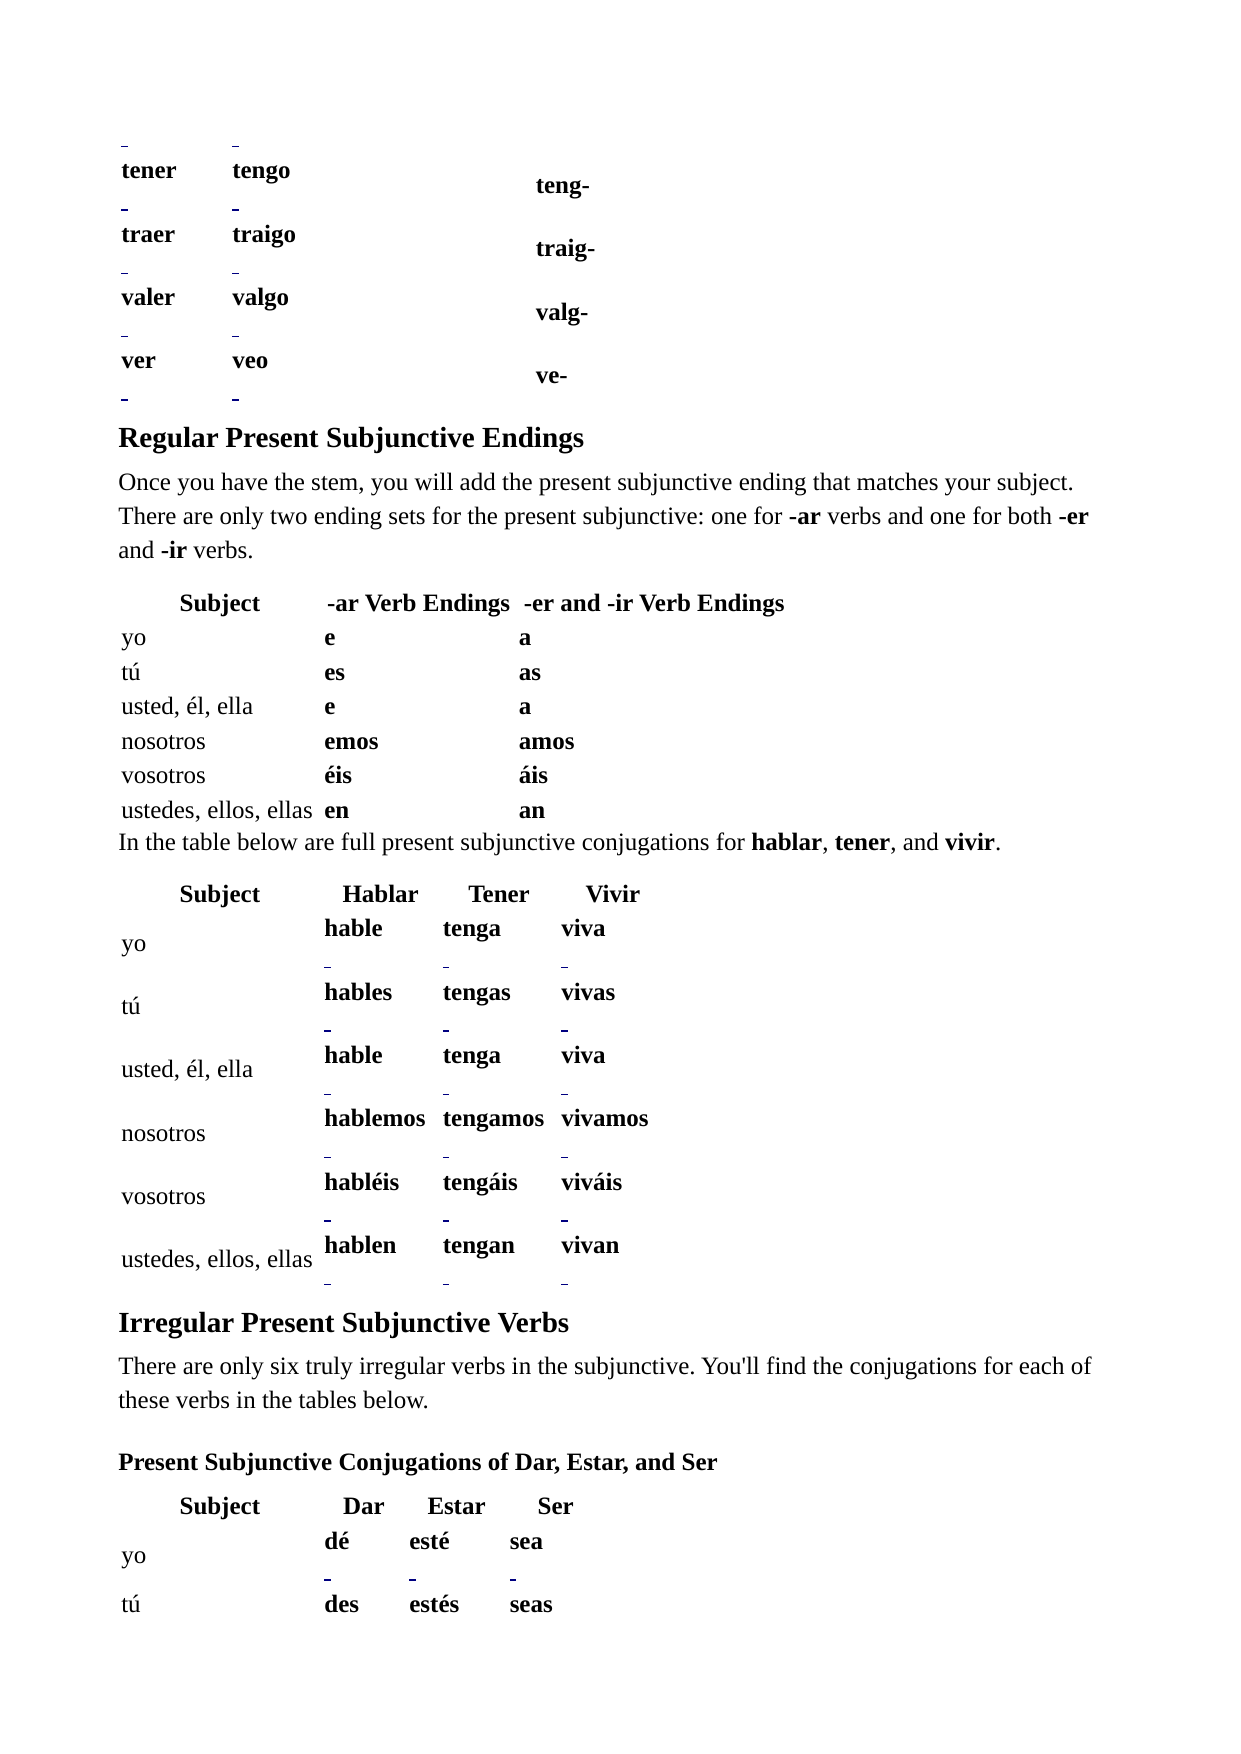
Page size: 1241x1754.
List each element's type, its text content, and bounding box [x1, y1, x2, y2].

table_cell habléis [321, 1164, 440, 1227]
table_cell vosotros [118, 758, 321, 792]
table_cell tengas [440, 974, 558, 1037]
table_cell hables [321, 974, 440, 1037]
table_cell usted, él, ella [118, 1037, 321, 1100]
table_cell traigo [229, 216, 533, 279]
table_cell [118, 118, 229, 153]
table_header Subject [118, 1488, 321, 1523]
table_cell hable [321, 1037, 440, 1100]
table_cell an [516, 792, 792, 827]
table_header Ser [507, 1488, 604, 1523]
table_header Vivir [558, 876, 667, 910]
table_cell emos [321, 723, 516, 758]
table_cell ver [118, 343, 229, 406]
table_cell ustedes, ellos, ellas [118, 1227, 321, 1290]
table_cell tú [118, 654, 321, 688]
table_cell tengáis [440, 1164, 558, 1227]
table_cell veo [229, 343, 533, 406]
table_cell tenga [440, 910, 558, 974]
table_cell hable [321, 910, 440, 974]
table_cell e [321, 619, 516, 654]
table_header Dar [321, 1488, 406, 1523]
table_cell tú [118, 974, 321, 1037]
table_cell vivas [558, 974, 667, 1037]
table_header Subject [118, 876, 321, 910]
table_cell sea [507, 1523, 604, 1586]
table_cell dé [321, 1523, 406, 1586]
table_cell yo [118, 1523, 321, 1586]
table_header Hablar [321, 876, 440, 910]
table_cell [533, 118, 822, 153]
table_cell nosotros [118, 1100, 321, 1164]
table_cell as [516, 654, 792, 688]
table_cell es [321, 654, 516, 688]
table_cell [229, 118, 533, 153]
table_cell ve- [533, 343, 822, 406]
table_cell hablen [321, 1227, 440, 1290]
table_cell seas [507, 1586, 604, 1621]
table_cell hablemos [321, 1100, 440, 1164]
table_cell a [516, 619, 792, 654]
table_cell áis [516, 758, 792, 792]
table_cell traer [118, 216, 229, 279]
text In the table below are full present subjunctive conjugations for hablar, tener, and vivir. [118, 827, 1122, 856]
table_header -er and -ir Verb Endings [516, 585, 792, 619]
table_cell tengan [440, 1227, 558, 1290]
table_cell estés [406, 1586, 507, 1621]
table_cell tengo [229, 153, 533, 216]
table_header Estar [406, 1488, 507, 1523]
table_cell teng- [533, 153, 822, 216]
table_cell ustedes, ellos, ellas [118, 792, 321, 827]
table_cell vivan [558, 1227, 667, 1290]
subtitle Regular Present Subjunctive Endings [118, 421, 1122, 454]
table_cell amos [516, 723, 792, 758]
table_header Subject [118, 585, 321, 619]
table_cell usted, él, ella [118, 689, 321, 723]
table_cell valgo [229, 279, 533, 343]
table_cell yo [118, 619, 321, 654]
table_cell tener [118, 153, 229, 216]
table_cell tengamos [440, 1100, 558, 1164]
table_cell viváis [558, 1164, 667, 1227]
table_cell éis [321, 758, 516, 792]
text There are only six truly irregular verbs in the subjunctive. You'll find the conjugations for each of these verbs in the tables below. [118, 1351, 1122, 1414]
table_cell vosotros [118, 1164, 321, 1227]
table_header -ar Verb Endings [321, 585, 516, 619]
table_cell tú [118, 1586, 321, 1621]
table_cell a [516, 689, 792, 723]
table_cell vivamos [558, 1100, 667, 1164]
table_cell des [321, 1586, 406, 1621]
table_cell e [321, 689, 516, 723]
table_cell valg- [533, 279, 822, 343]
table_cell en [321, 792, 516, 827]
table_cell viva [558, 1037, 667, 1100]
table_cell viva [558, 910, 667, 974]
table_cell yo [118, 910, 321, 974]
table_header Tener [440, 876, 558, 910]
subtitle Irregular Present Subjunctive Verbs [118, 1305, 1122, 1338]
table_cell traig- [533, 216, 822, 279]
table_cell tenga [440, 1037, 558, 1100]
table_cell valer [118, 279, 229, 343]
subtitle Present Subjunctive Conjugations of Dar, Estar, and Ser [118, 1447, 1122, 1476]
text Once you have the stem, you will add the present subjunctive ending that matches your subject. There are only two ending sets for the present subjunctive: one for -ar verbs and one for both -er and -ir verbs. [118, 467, 1122, 564]
table_cell esté [406, 1523, 507, 1586]
table_cell nosotros [118, 723, 321, 758]
